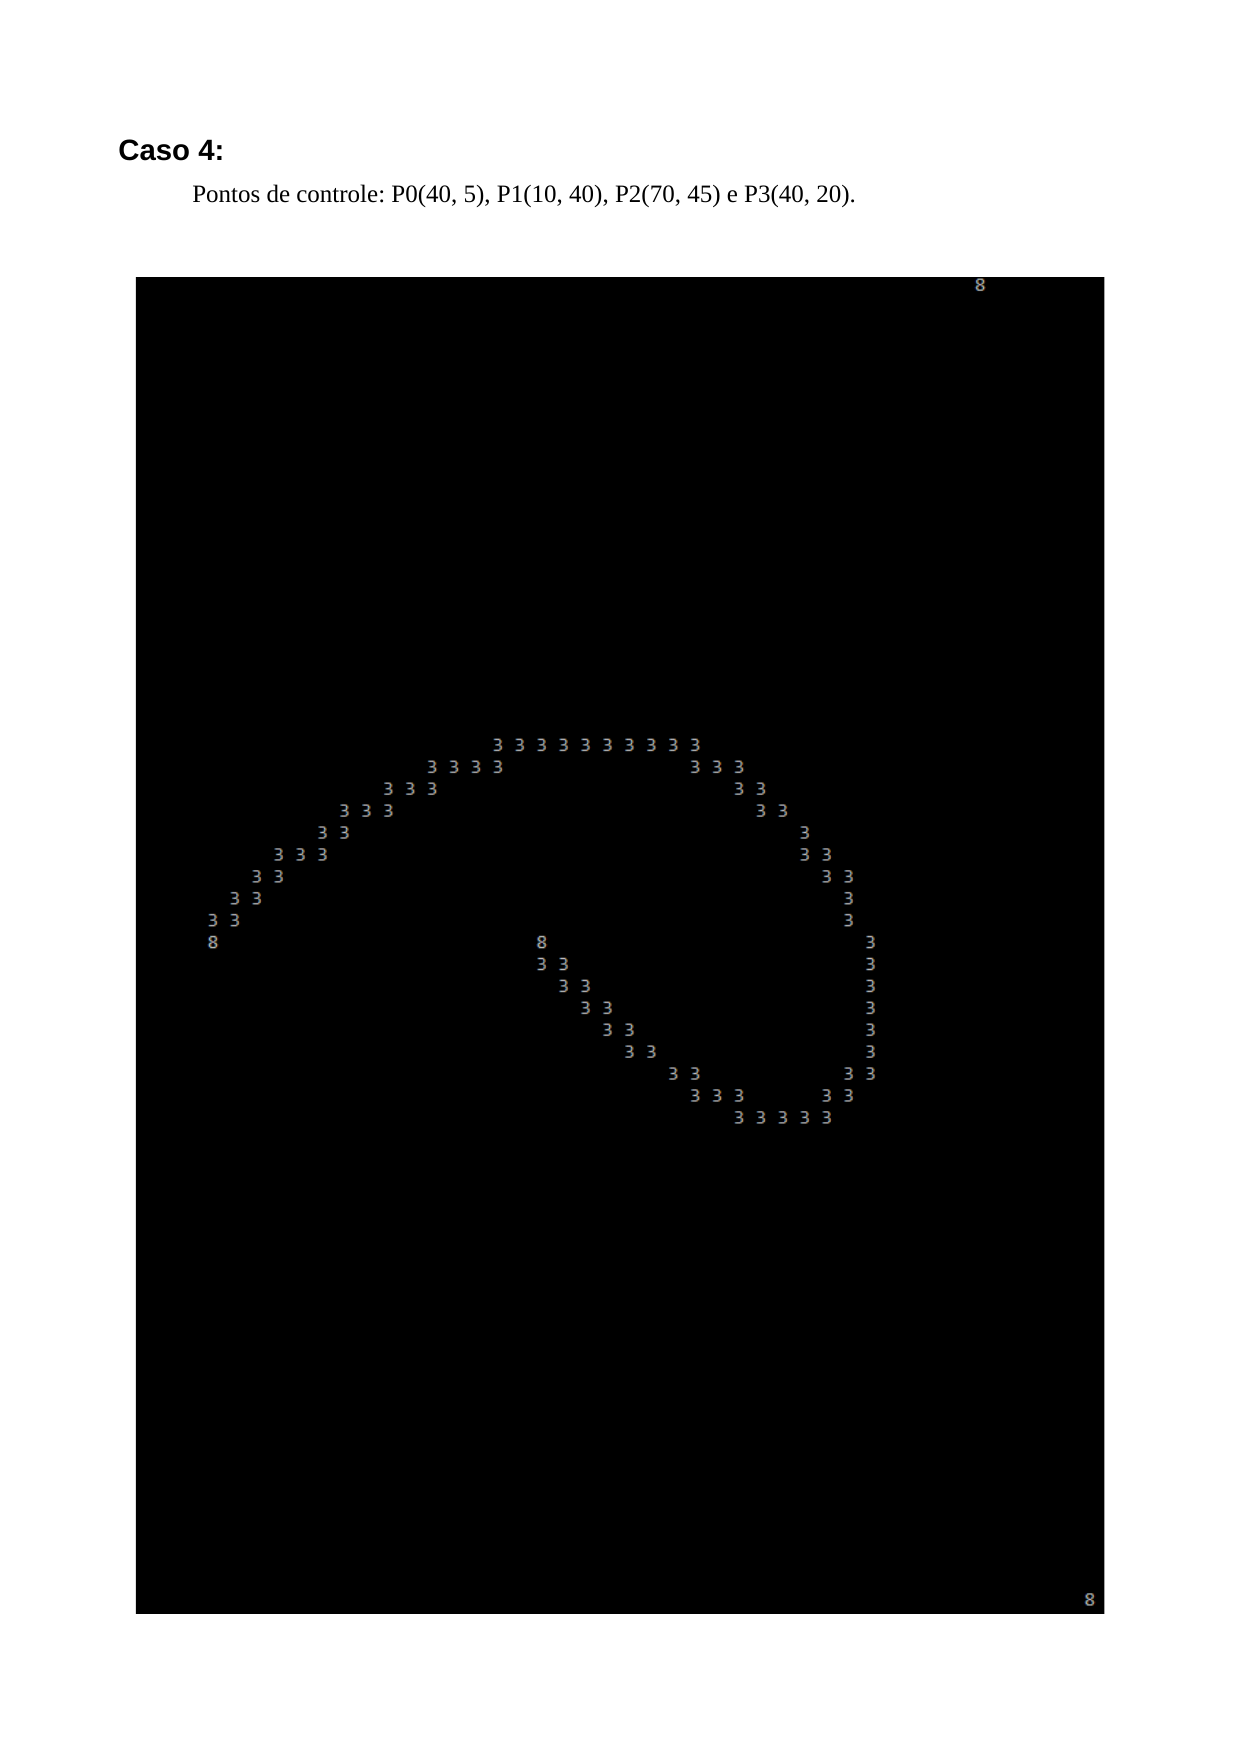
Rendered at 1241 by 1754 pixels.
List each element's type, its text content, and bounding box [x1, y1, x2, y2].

subtitle Caso 4: [118, 133, 1122, 166]
picture [135, 277, 1105, 1614]
text Pontos de controle: P0(40, 5), P1(10, 40), P2(70, 45) e P3(40, 20). [118, 179, 1122, 208]
